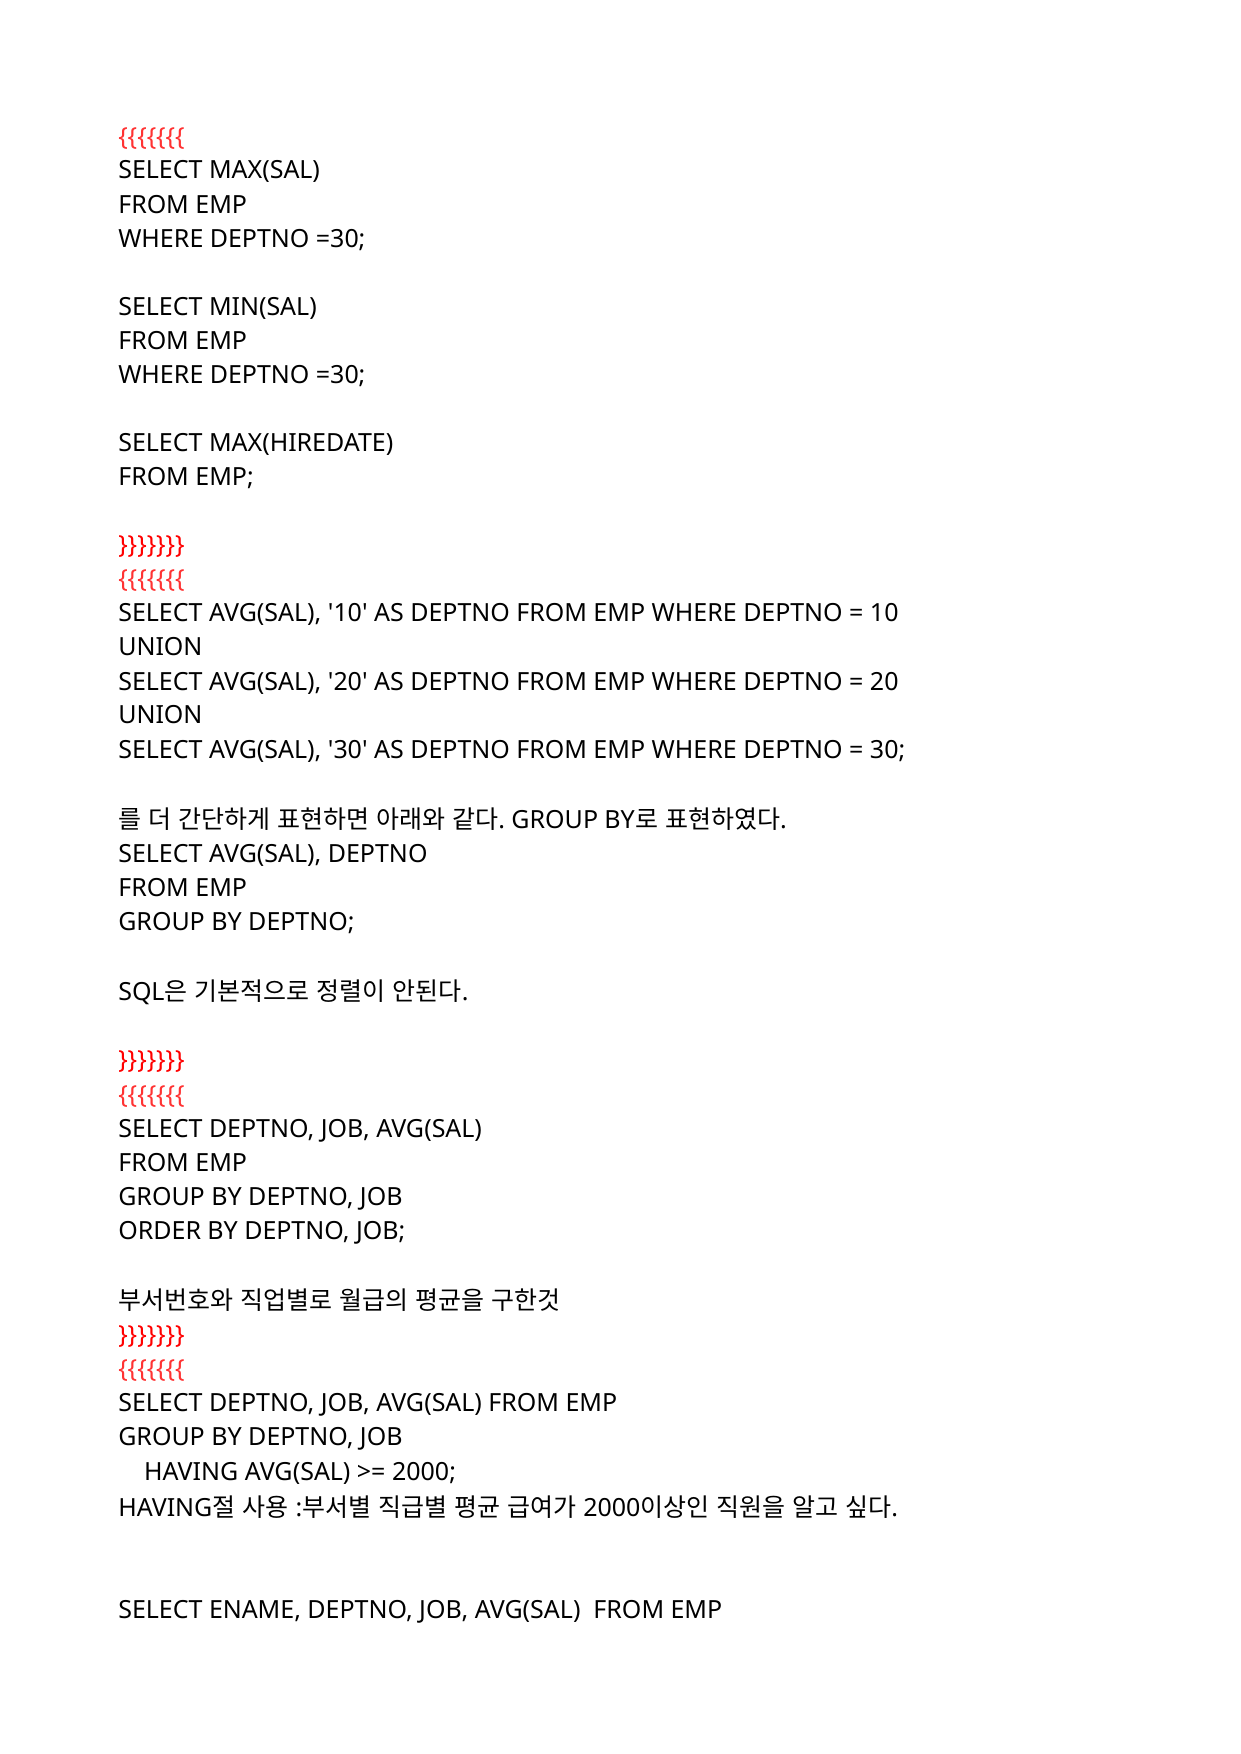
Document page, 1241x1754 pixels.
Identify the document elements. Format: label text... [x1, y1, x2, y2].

text SELECT AVG(SAL), '20' AS DEPTNO FROM EMP WHERE DEPTNO = 20 [118, 663, 1122, 697]
text UNION [118, 629, 1122, 663]
text }}}}}}} [118, 1317, 1122, 1351]
text SELECT MAX(HIREDATE) [118, 425, 1122, 459]
text SELECT MAX(SAL) [118, 152, 1122, 186]
text FROM EMP [118, 870, 1122, 904]
text 를 더 간단하게 표현하면 아래와 같다. GROUP BY로 표현하였다. [118, 799, 1122, 836]
text {{{{{{{ [118, 1351, 1122, 1385]
text WHERE DEPTNO =30; [118, 357, 1122, 391]
text FROM EMP [118, 1144, 1122, 1178]
text GROUP BY DEPTNO; [118, 904, 1122, 938]
text ORDER BY DEPTNO, JOB; [118, 1212, 1122, 1247]
text HAVING AVG(SAL) >= 2000; [118, 1453, 1122, 1487]
text HAVING절 사용 :부서별 직급별 평균 급여가 2000이상인 직원을 알고 싶다. [118, 1487, 1122, 1523]
text SELECT AVG(SAL), DEPTNO [118, 836, 1122, 870]
text SQL은 기본적으로 정렬이 안된다. [118, 972, 1122, 1008]
text SELECT MIN(SAL) [118, 288, 1122, 322]
text GROUP BY DEPTNO, JOB [118, 1419, 1122, 1453]
text SELECT ENAME, DEPTNO, JOB, AVG(SAL) FROM EMP [118, 1592, 1122, 1626]
text {{{{{{{ [118, 1076, 1122, 1110]
text }}}}}}} [118, 527, 1122, 561]
text {{{{{{{ [118, 561, 1122, 595]
text {{{{{{{ [118, 118, 1122, 152]
text }}}}}}} [118, 1042, 1122, 1076]
text SELECT AVG(SAL), '30' AS DEPTNO FROM EMP WHERE DEPTNO = 30; [118, 731, 1122, 765]
text 부서번호와 직업별로 월급의 평균을 구한것 [118, 1281, 1122, 1317]
text FROM EMP; [118, 459, 1122, 493]
text GROUP BY DEPTNO, JOB [118, 1178, 1122, 1212]
text SELECT DEPTNO, JOB, AVG(SAL) FROM EMP [118, 1385, 1122, 1419]
text WHERE DEPTNO =30; [118, 220, 1122, 254]
text FROM EMP [118, 322, 1122, 357]
text FROM EMP [118, 186, 1122, 220]
text SELECT DEPTNO, JOB, AVG(SAL) [118, 1110, 1122, 1144]
text UNION [118, 697, 1122, 731]
text SELECT AVG(SAL), '10' AS DEPTNO FROM EMP WHERE DEPTNO = 10 [118, 595, 1122, 629]
